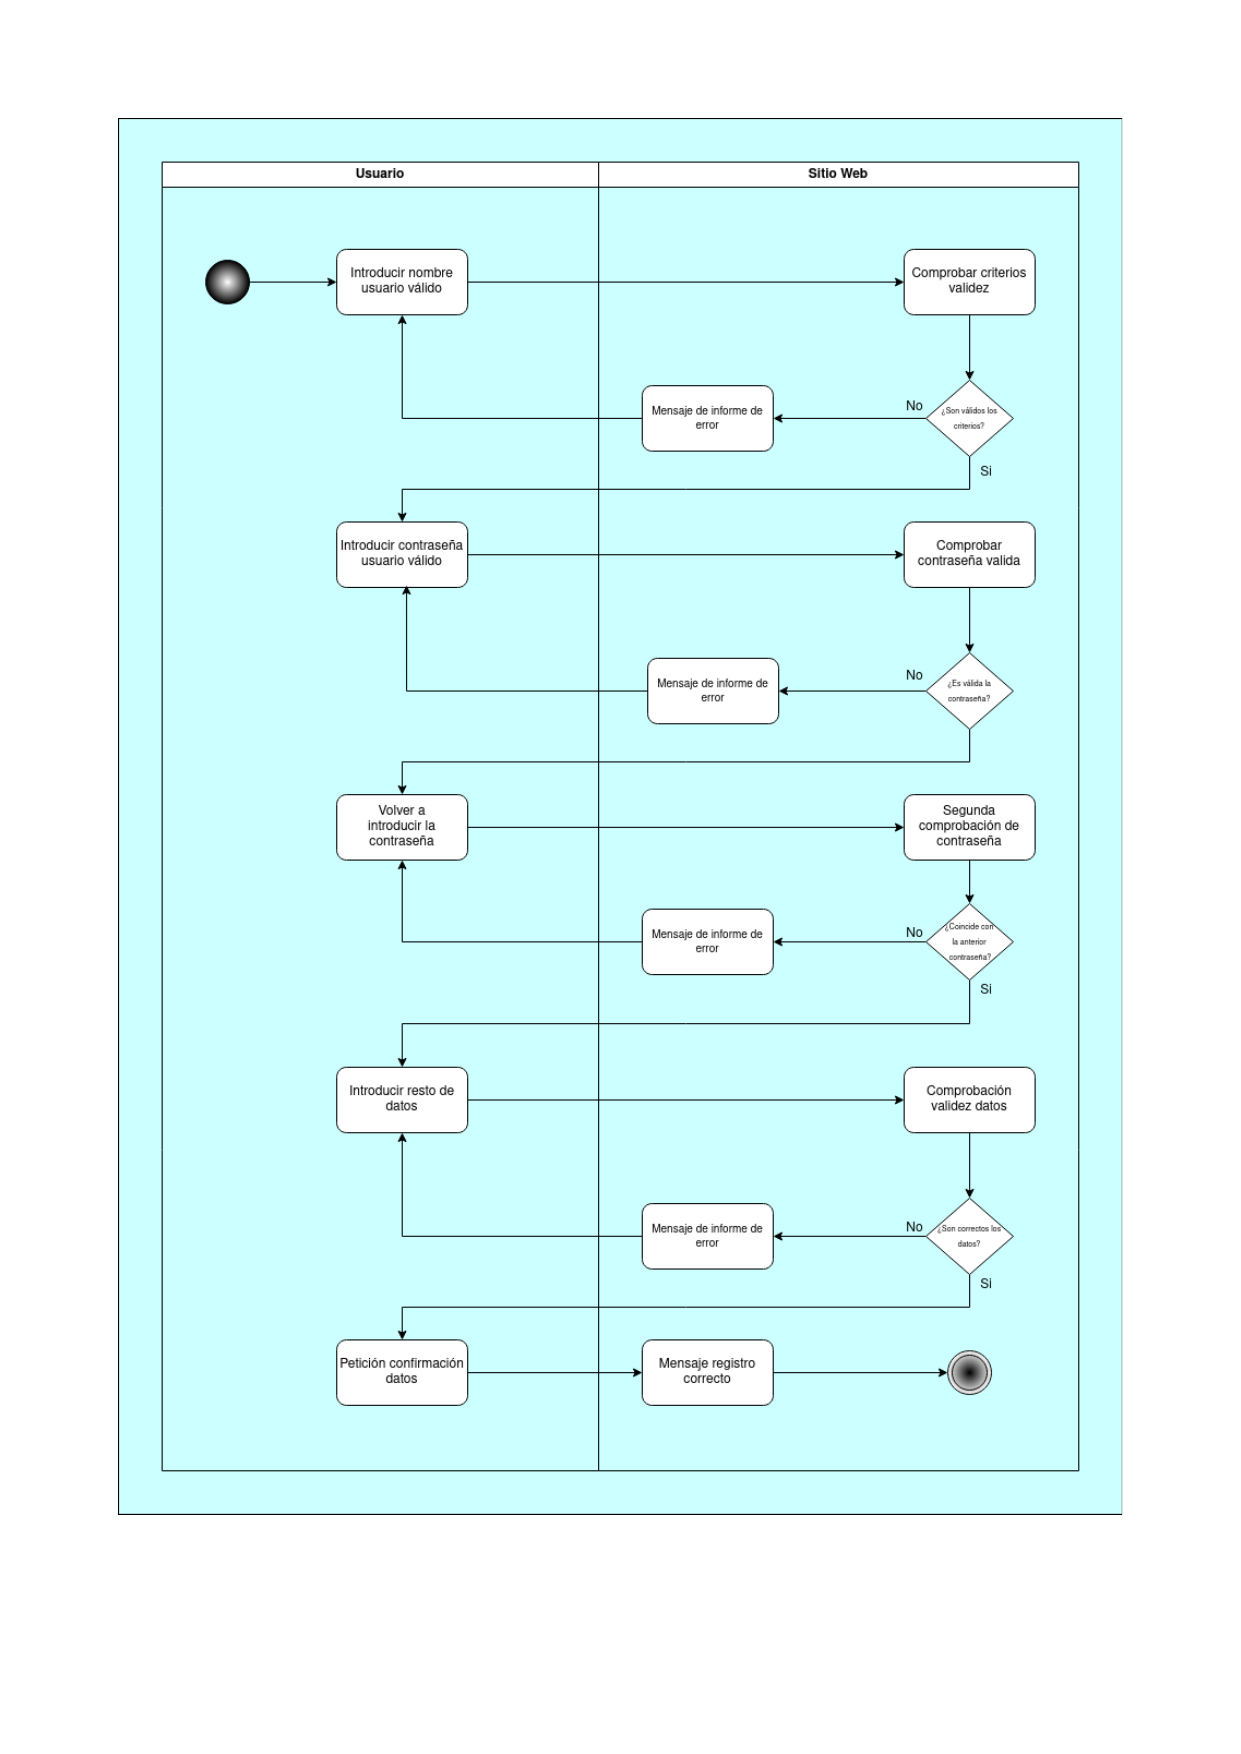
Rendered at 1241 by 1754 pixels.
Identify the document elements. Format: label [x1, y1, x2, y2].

picture [118, 118, 1123, 1515]
